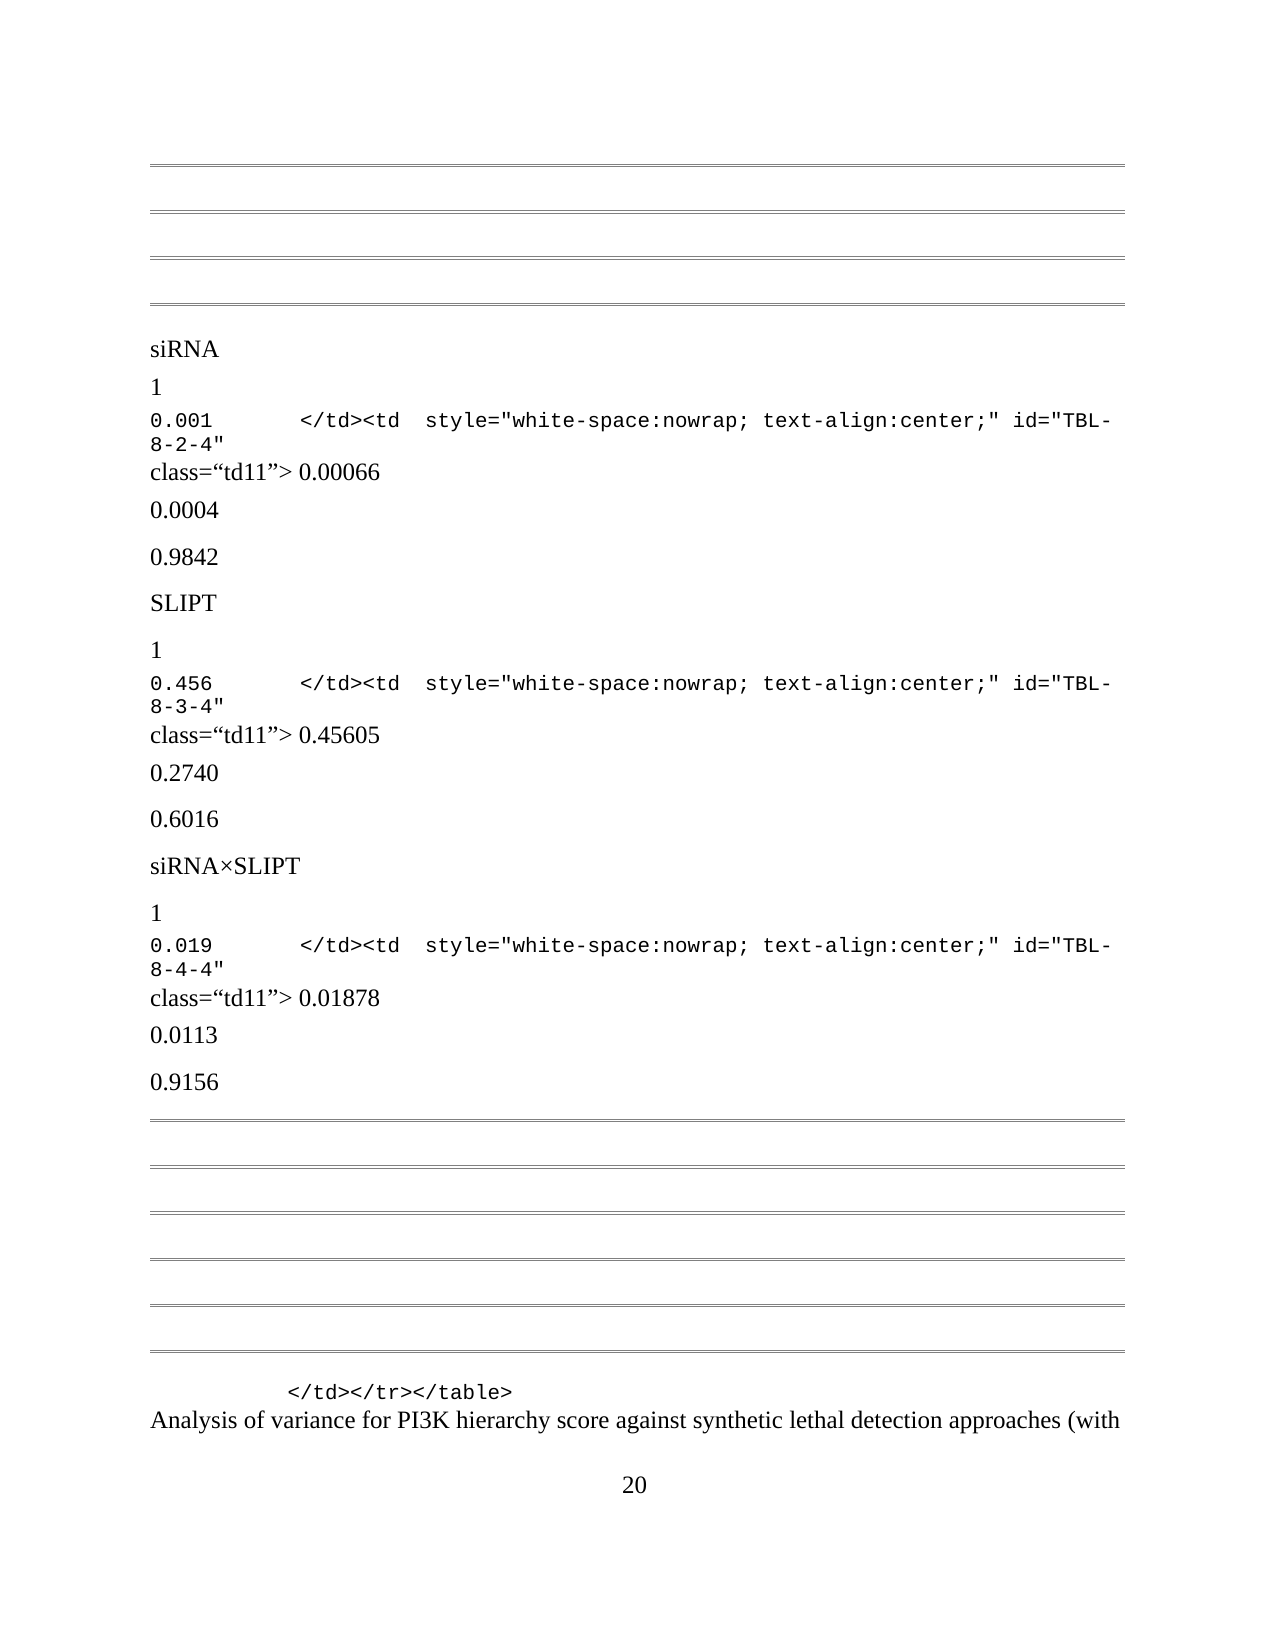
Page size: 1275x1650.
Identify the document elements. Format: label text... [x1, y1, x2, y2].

text siRNA [150, 334, 1125, 363]
text </td></tr></table> [150, 1382, 1125, 1405]
text 0.9156 [150, 1067, 1125, 1096]
text 1 [150, 635, 1125, 664]
text 1 [150, 898, 1125, 926]
text class=“td11”> 0.45605 [150, 720, 1125, 749]
text SLIPT [150, 588, 1125, 617]
text 0.2740 [150, 758, 1125, 786]
text 0.456 </td><td style="white-space:nowrap; text-align:center;" id="TBL-8-3-4" [150, 673, 1125, 720]
text 0.0004 [150, 495, 1125, 524]
text 0.6016 [150, 804, 1125, 833]
text siRNA×SLIPT [150, 851, 1125, 880]
text 0.019 </td><td style="white-space:nowrap; text-align:center;" id="TBL-8-4-4" [150, 935, 1125, 983]
text 0.001 </td><td style="white-space:nowrap; text-align:center;" id="TBL-8-2-4" [150, 410, 1125, 457]
text 1 [150, 372, 1125, 401]
text Analysis of variance for PI3K hierarchy score against synthetic lethal detection approaches (with [150, 1405, 1125, 1434]
text class=“td11”> 0.00066 [150, 457, 1125, 486]
text 0.9842 [150, 542, 1125, 570]
text 0.0113 [150, 1020, 1125, 1049]
text class=“td11”> 0.01878 [150, 983, 1125, 1011]
